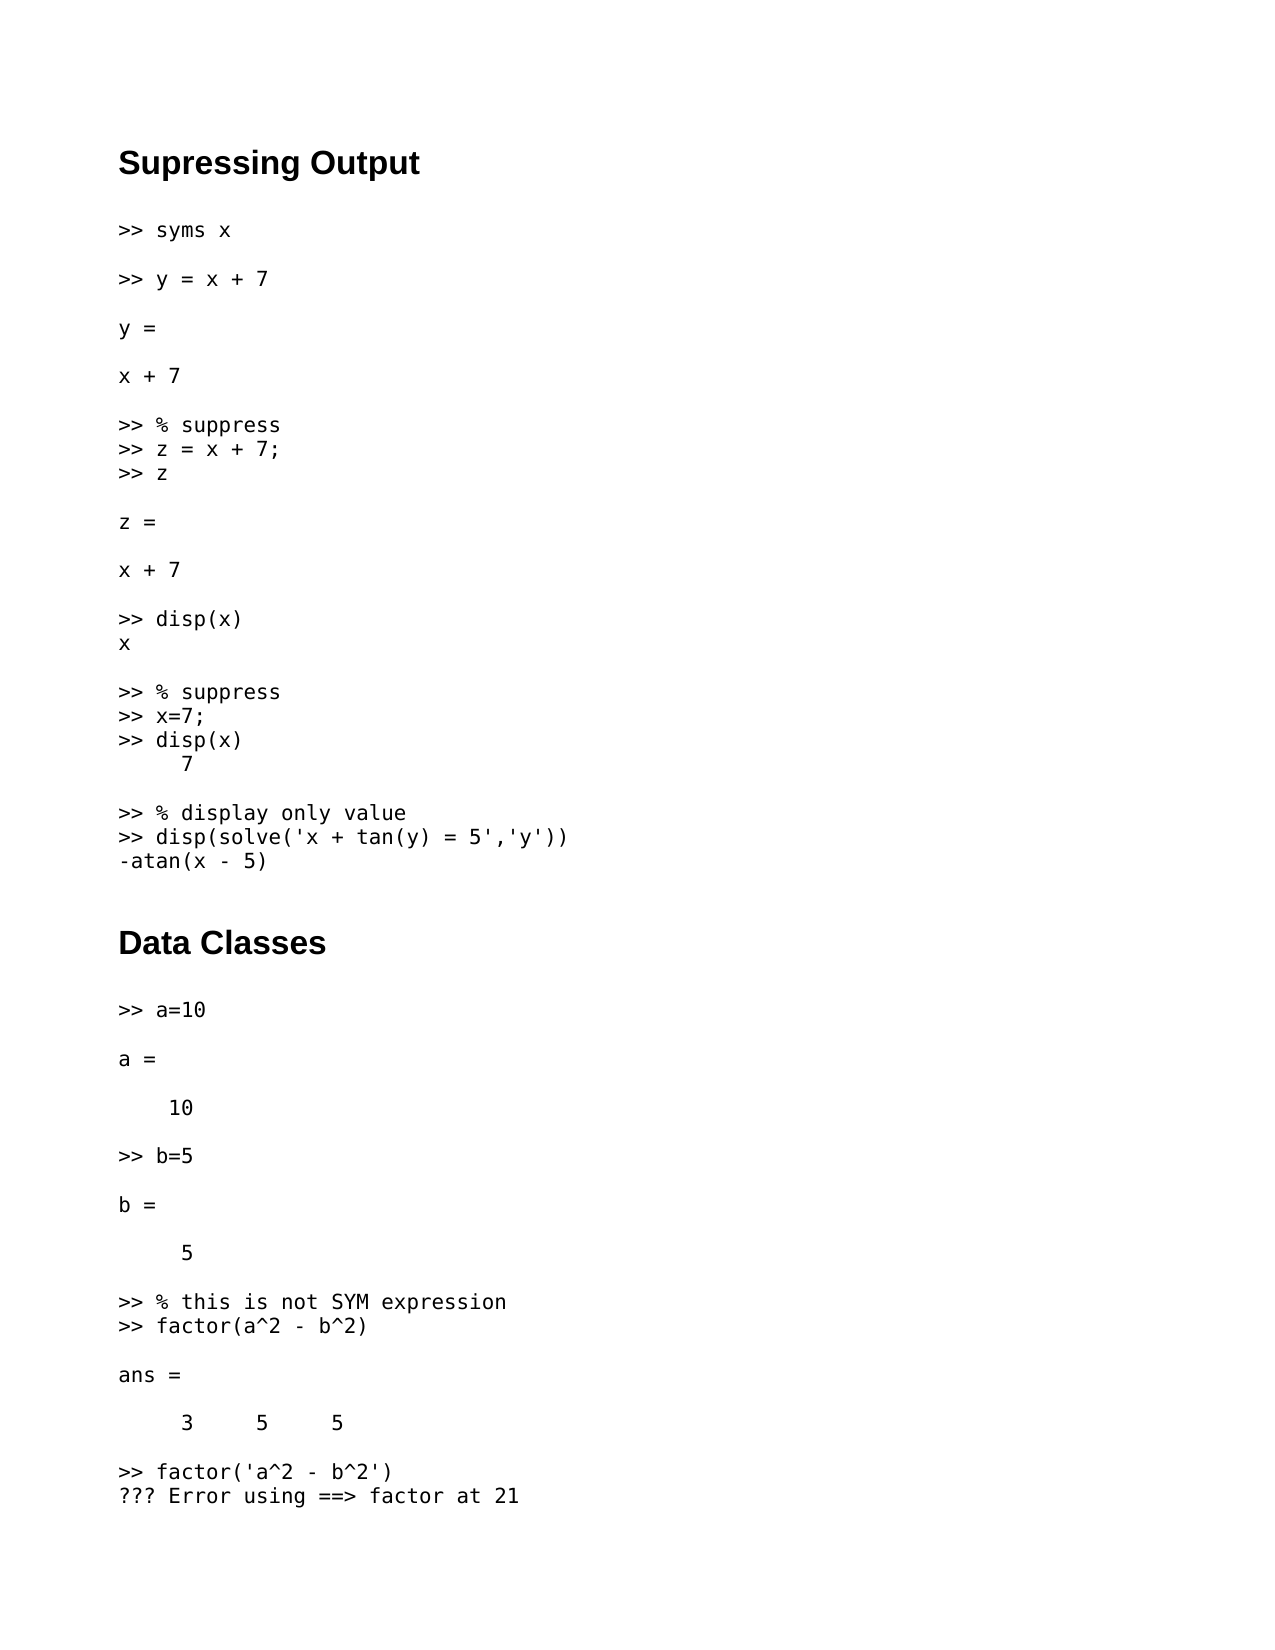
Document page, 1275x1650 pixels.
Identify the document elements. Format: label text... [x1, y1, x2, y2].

text 7 [118, 752, 1157, 777]
text >> factor(a^2 - b^2) [118, 1314, 1157, 1338]
text >> % display only value [118, 801, 1157, 825]
text 10 [118, 1096, 1157, 1120]
text >> y = x + 7 [118, 267, 1157, 291]
text x [118, 631, 1157, 655]
text 5 [118, 1241, 1157, 1266]
text >> disp(x) [118, 607, 1157, 631]
text >> disp(x) [118, 728, 1157, 752]
text -atan(x - 5) [118, 849, 1157, 874]
text x + 7 [118, 558, 1157, 583]
text ans = [118, 1363, 1157, 1387]
text >> z [118, 461, 1157, 486]
text >> z = x + 7; [118, 437, 1157, 461]
text ??? Error using ==> factor at 21 [118, 1484, 1157, 1508]
text x + 7 [118, 364, 1157, 388]
text y = [118, 316, 1157, 340]
text z = [118, 510, 1157, 534]
text >> b=5 [118, 1144, 1157, 1168]
text 3 5 5 [118, 1411, 1157, 1435]
subtitle Supressing Output [118, 143, 1157, 182]
text >> % this is not SYM expression [118, 1290, 1157, 1314]
subtitle Data Classes [118, 923, 1157, 962]
text a = [118, 1047, 1157, 1071]
text >> x=7; [118, 704, 1157, 728]
text b = [118, 1193, 1157, 1217]
text >> disp(solve('x + tan(y) = 5','y')) [118, 825, 1157, 849]
text >> % suppress [118, 680, 1157, 704]
text >> syms x [118, 218, 1157, 243]
text >> factor('a^2 - b^2') [118, 1460, 1157, 1484]
text >> a=10 [118, 998, 1157, 1023]
text >> % suppress [118, 413, 1157, 437]
